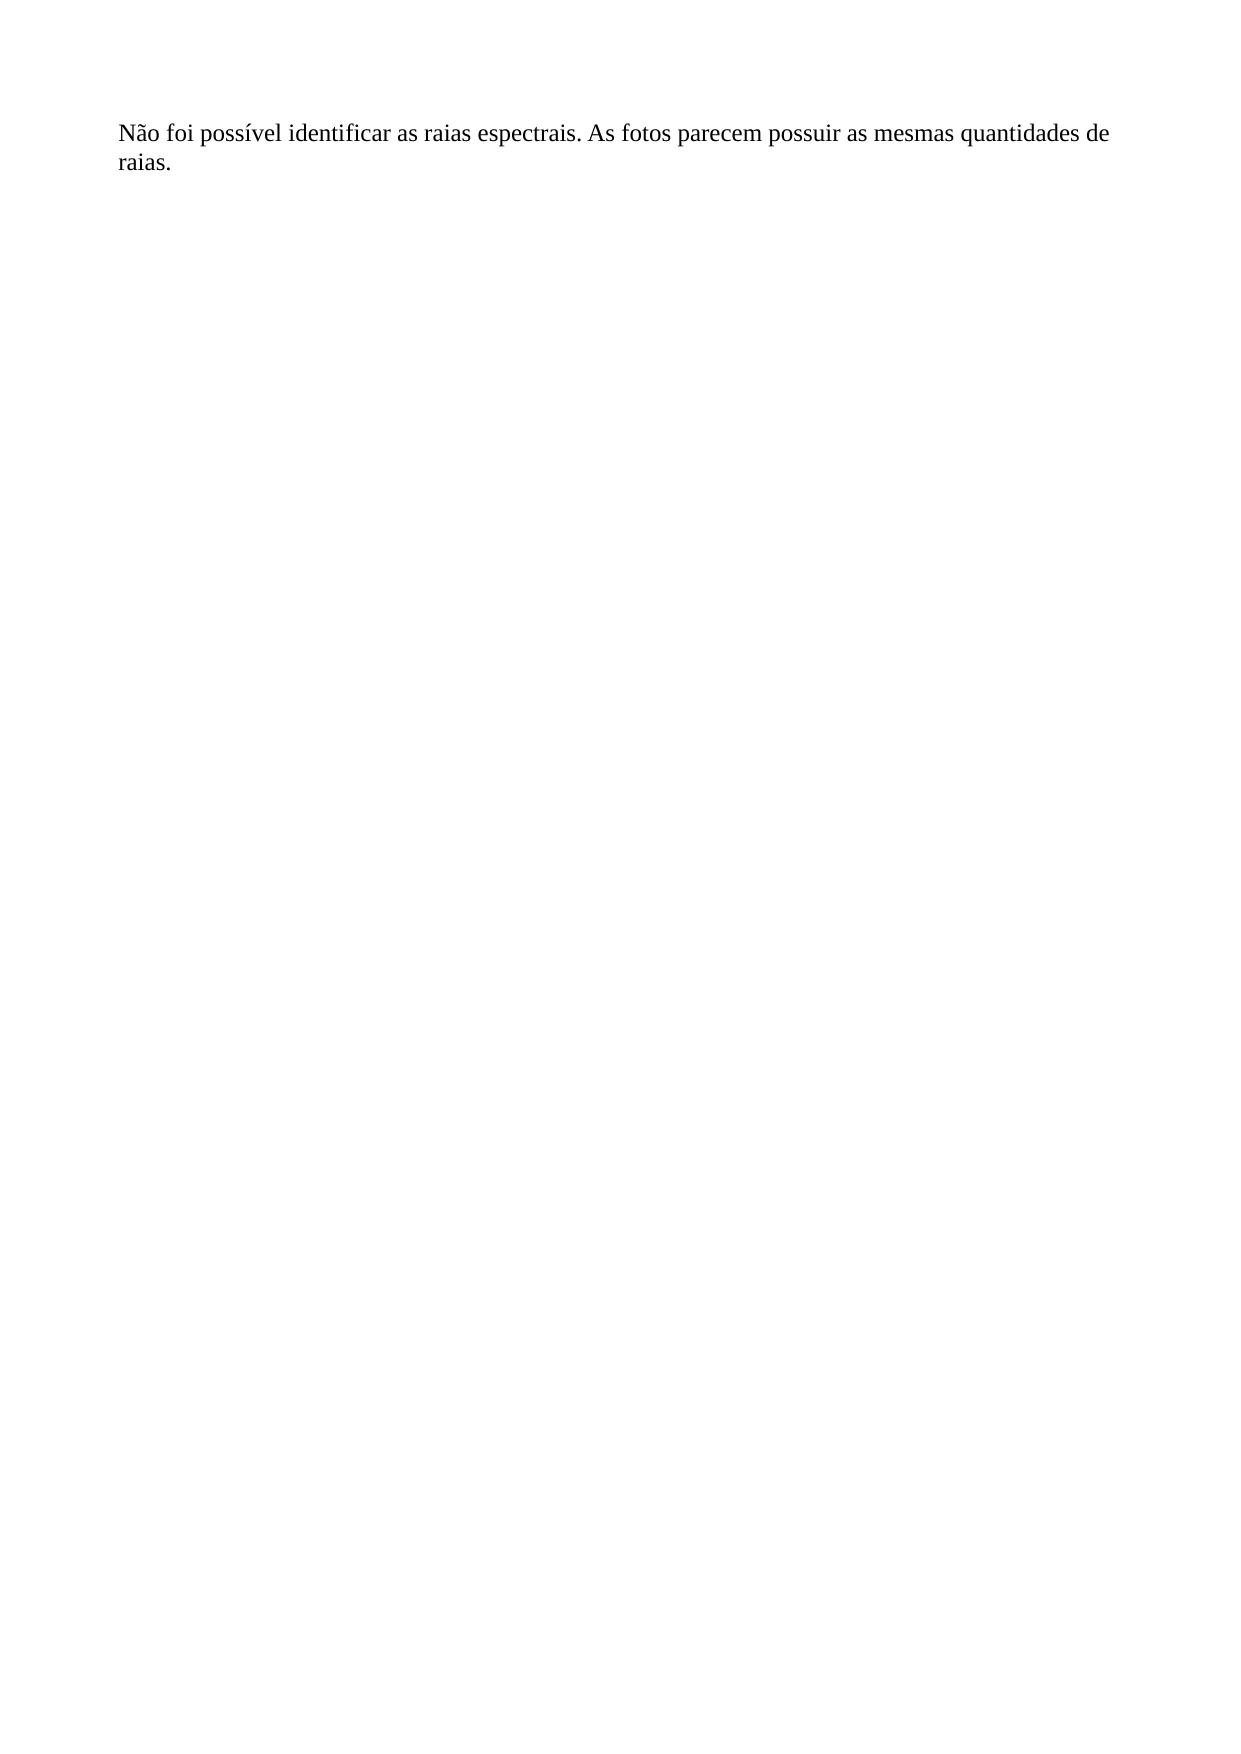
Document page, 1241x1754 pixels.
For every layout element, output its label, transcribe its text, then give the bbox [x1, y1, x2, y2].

text Não foi possível identificar as raias espectrais. As fotos parecem possuir as mesmas quantidades de raias. [118, 118, 1122, 176]
